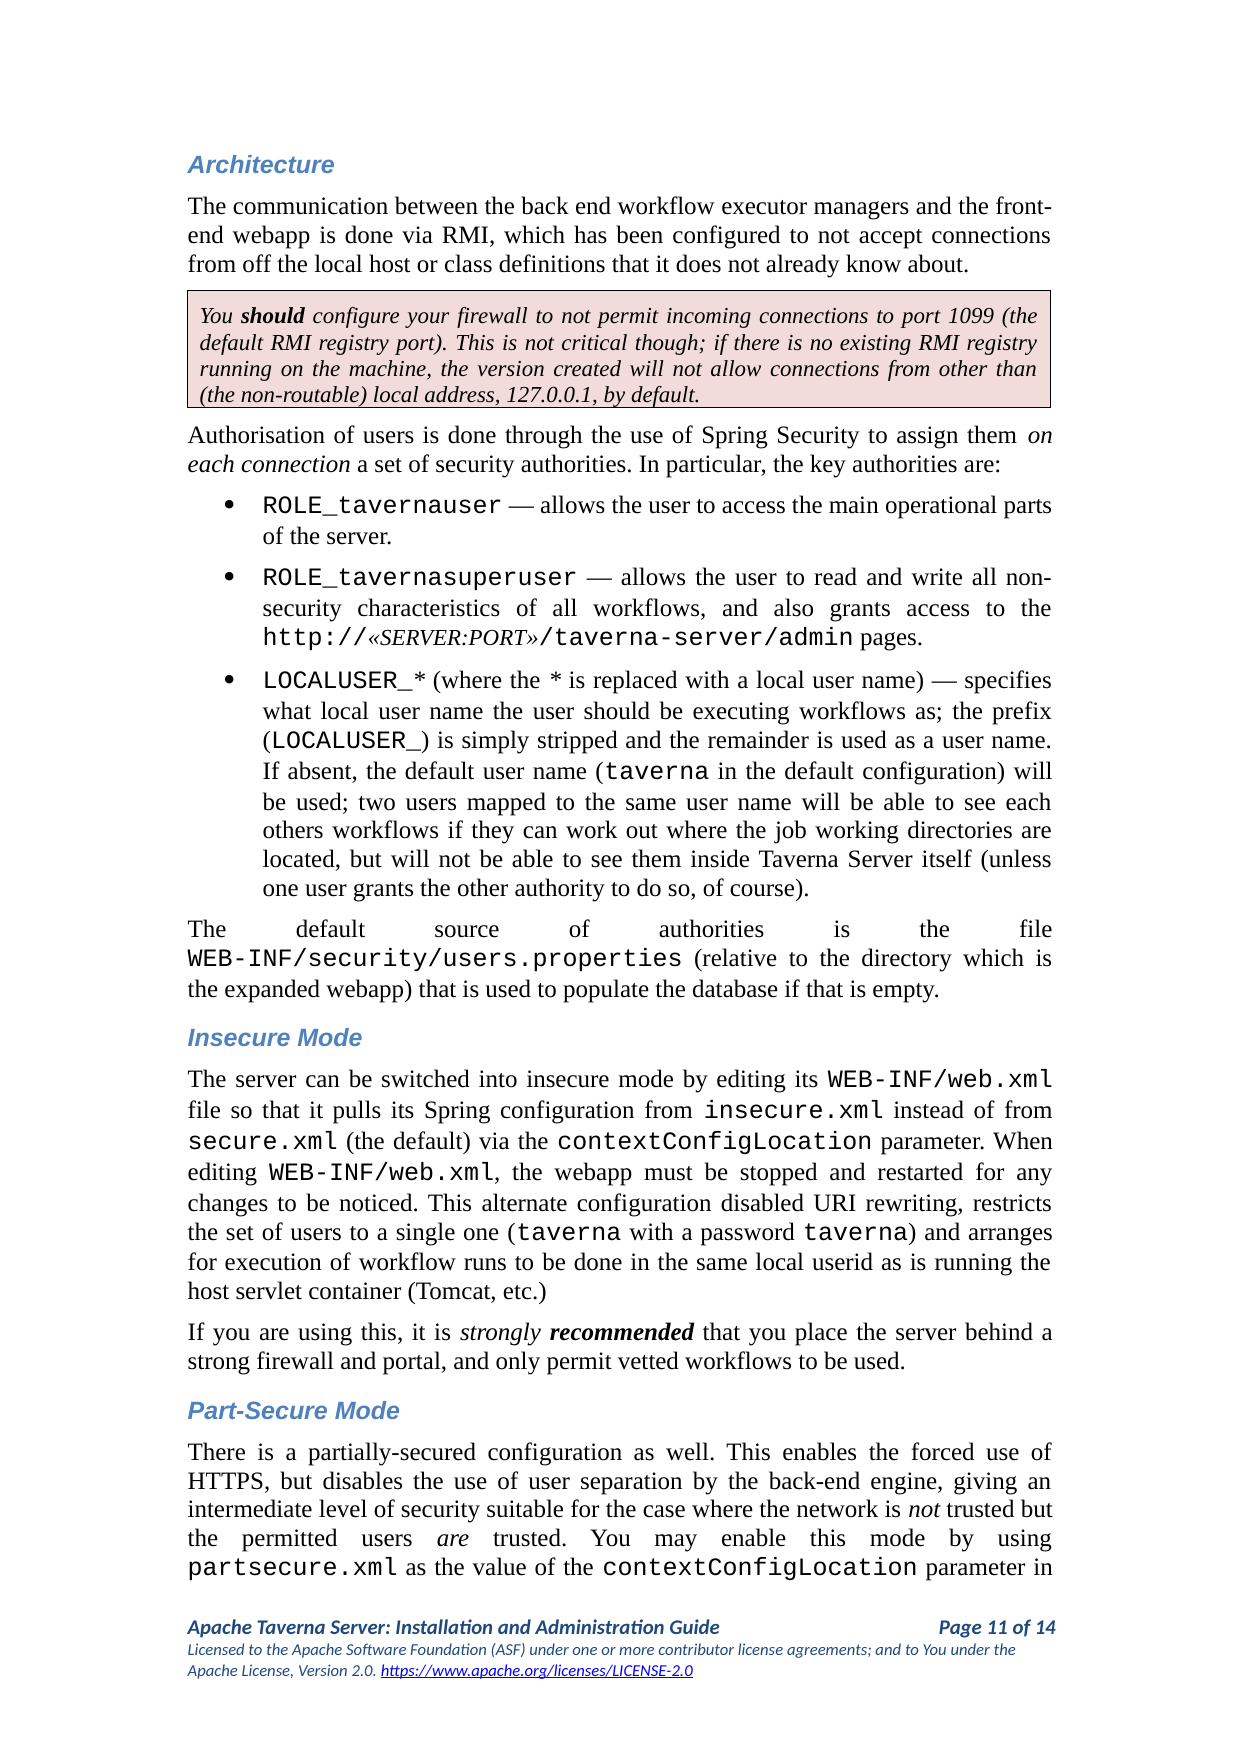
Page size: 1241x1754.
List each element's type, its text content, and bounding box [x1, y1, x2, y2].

subtitle Architecture [187, 150, 1053, 179]
text The default source of authorities is the file WEB-INF/security/users.properties (relative to the directory which is the expanded webapp) that is used to populate the database if that is empty. [187, 914, 1053, 1002]
list LOCALUSER_* (where the * is replaced with a local user name) — specifies what local user name the user should be executing workflows as; the prefix (LOCALUSER_) is simply stripped and the remainder is used as a user name. If absent, the default user name (taverna in the default configuration) will be used; two users mapped to the same user name will be able to see each others workflows if they can work out where the job working directories are located, but will not be able to see them inside Taverna Server itself (unless one user grants the other authority to do so, of course). [225, 665, 1053, 902]
text The communication between the back end workflow executor managers and the front-end webapp is done via RMI, which has been configured to not accept connections from off the local host or class definitions that it does not already know about. [187, 191, 1053, 277]
text There is a partially-secured configuration as well. This enables the forced use of HTTPS, but disables the use of user separation by the back-end engine, giving an intermediate level of security suitable for the case where the network is not trusted but the permitted users are trusted. You may enable this mode by using partsecure.xml as the value of the contextConfigLocation parameter in [187, 1437, 1053, 1583]
text The server can be switched into insecure mode by editing its WEB-INF/web.xml file so that it pulls its Spring configuration from insecure.xml instead of from secure.xml (the default) via the contextConfigLocation parameter. When editing WEB-INF/web.xml, the webapp must be stopped and restarted for any changes to be noticed. This alternate configuration disabled URI rewriting, restricts the set of users to a single one (taverna with a password taverna) and arranges for execution of workflow runs to be done in the same local userid as is running the host servlet container (Tomcat, etc.) [187, 1064, 1053, 1305]
list ROLE_tavernauser — allows the user to access the main operational parts of the server. [225, 490, 1053, 550]
text Authorisation of users is done through the use of Spring Security to assign them on each connection a set of security authorities. In particular, the key authorities are: [187, 420, 1053, 478]
text You should configure your firewall to not permit incoming connections to port 1099 (the default RMI registry port). This is not critical though; if there is no existing RMI registry running on the machine, the version created will not allow connections from other than (the non-routable) local address, 127.0.0.1, by default. [199, 302, 1038, 408]
subtitle Part-Secure Mode [187, 1396, 1053, 1424]
list ROLE_tavernasuperuser — allows the user to read and write all non-security characteristics of all workflows, and also grants access to the http://«SERVER:PORT»/taverna-server/admin pages. [225, 562, 1053, 653]
text If you are using this, it is strongly recommended that you place the server behind a strong firewall and portal, and only permit vetted workflows to be used. [187, 1317, 1053, 1375]
subtitle Insecure Mode [187, 1023, 1053, 1052]
